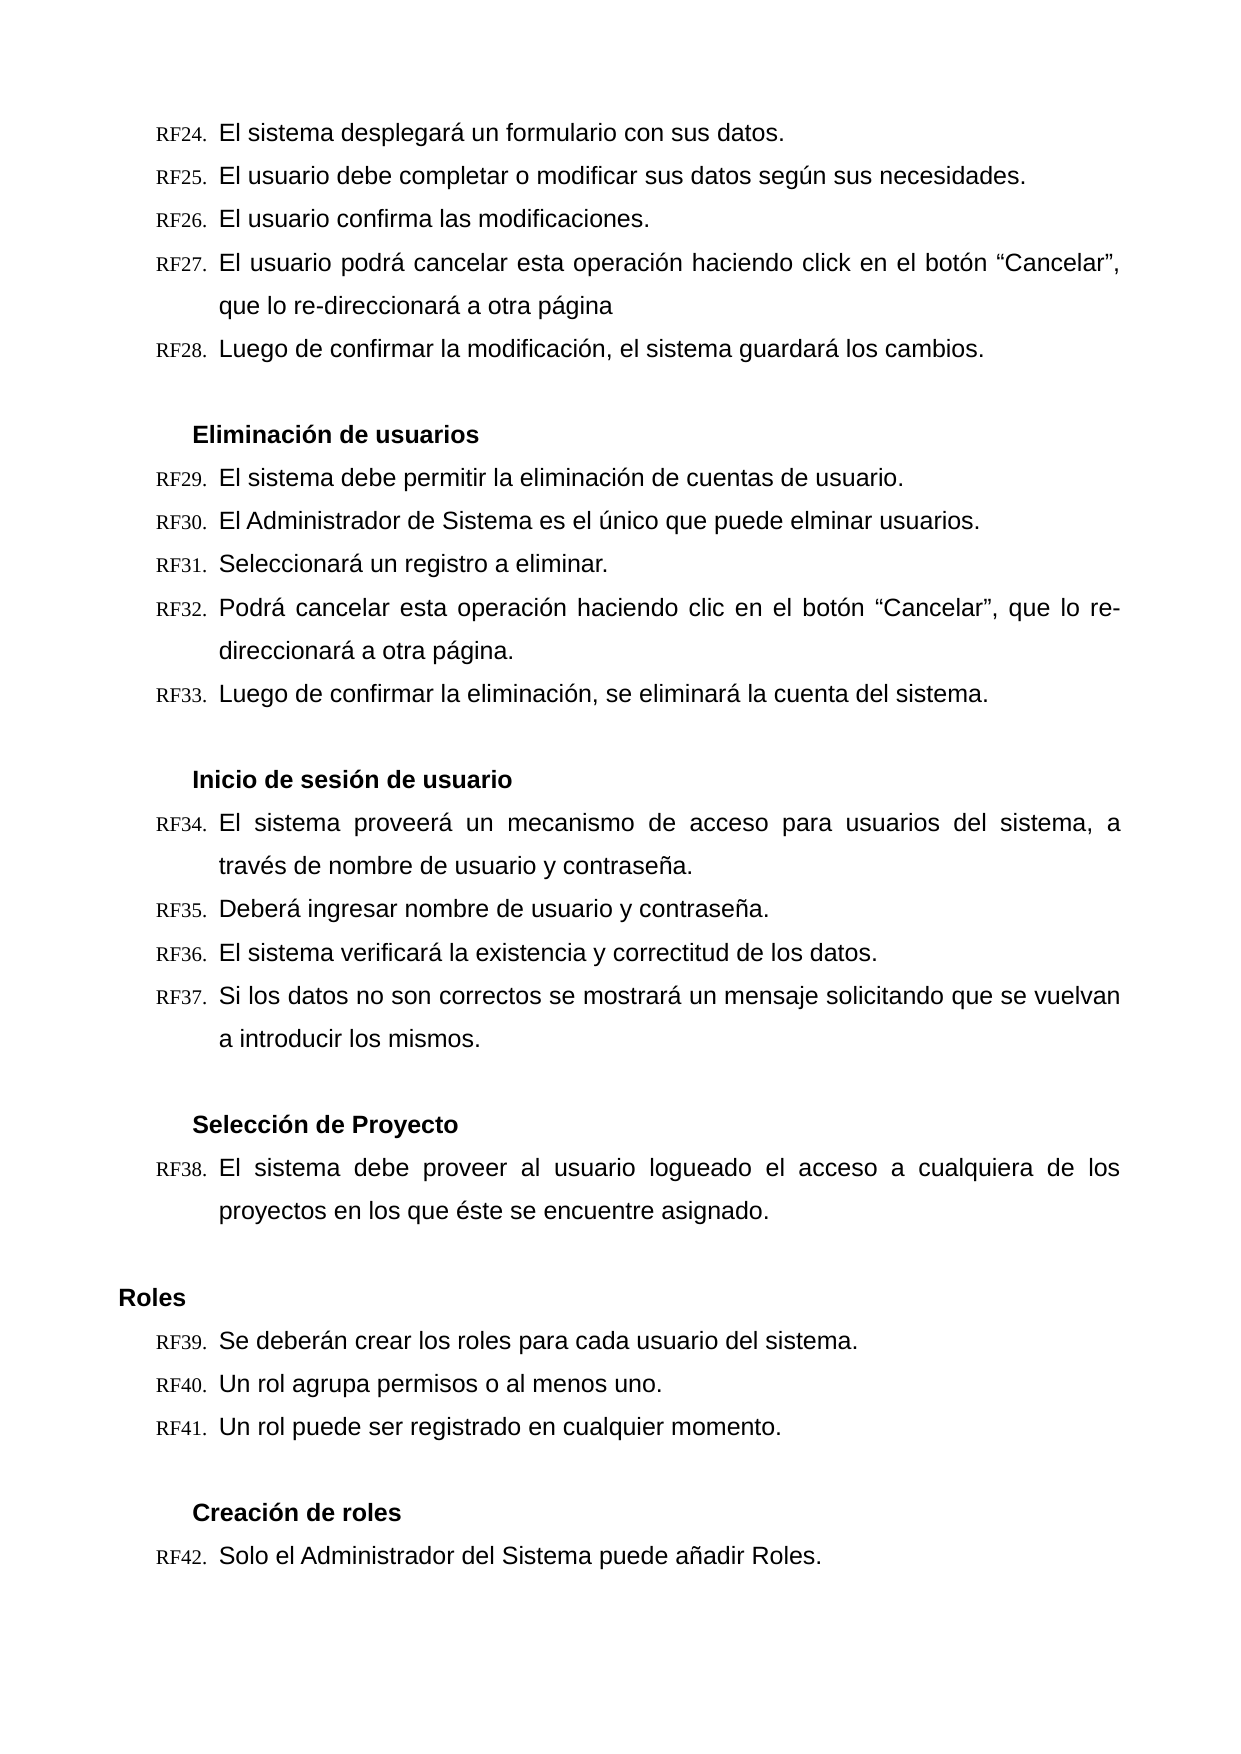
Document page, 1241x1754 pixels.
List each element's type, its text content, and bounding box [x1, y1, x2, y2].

list Un rol agrupa permisos o al menos uno. [156, 1369, 1122, 1397]
list Un rol puede ser registrado en cualquier momento. [156, 1412, 1122, 1441]
list Si los datos no son correctos se mostrará un mensaje solicitando que se vuelvan a introducir los mismos. [156, 981, 1122, 1052]
list El sistema debe permitir la eliminación de cuentas de usuario. [156, 463, 1122, 492]
list Luego de confirmar la modificación, el sistema guardará los cambios. [156, 334, 1122, 362]
text Selección de Proyecto [118, 1110, 1122, 1139]
list Solo el Administrador del Sistema puede añadir Roles. [156, 1541, 1122, 1570]
list El usuario debe completar o modificar sus datos según sus necesidades. [156, 161, 1122, 190]
list Luego de confirmar la eliminación, se eliminará la cuenta del sistema. [156, 679, 1122, 707]
list Se deberán crear los roles para cada usuario del sistema. [156, 1326, 1122, 1354]
list El Administrador de Sistema es el único que puede elminar usuarios. [156, 506, 1122, 535]
list Podrá cancelar esta operación haciendo clic en el botón “Cancelar”, que lo re-direccionará a otra página. [156, 592, 1122, 664]
list El usuario confirma las modificaciones. [156, 204, 1122, 233]
text Creación de roles [118, 1498, 1122, 1527]
list Seleccionará un registro a eliminar. [156, 549, 1122, 578]
list El sistema proveerá un mecanismo de acceso para usuarios del sistema, a través de nombre de usuario y contraseña. [156, 808, 1122, 880]
list El sistema verificará la existencia y correctitud de los datos. [156, 937, 1122, 966]
list El usuario podrá cancelar esta operación haciendo click en el botón “Cancelar”, que lo re-direccionará a otra página [156, 247, 1122, 319]
list El sistema desplegará un formulario con sus datos. [156, 118, 1122, 147]
list El sistema debe proveer al usuario logueado el acceso a cualquiera de los proyectos en los que éste se encuentre asignado. [156, 1153, 1122, 1225]
list Deberá ingresar nombre de usuario y contraseña. [156, 894, 1122, 923]
text Inicio de sesión de usuario [118, 765, 1122, 794]
text Eliminación de usuarios [118, 420, 1122, 449]
text Roles [118, 1282, 1122, 1311]
